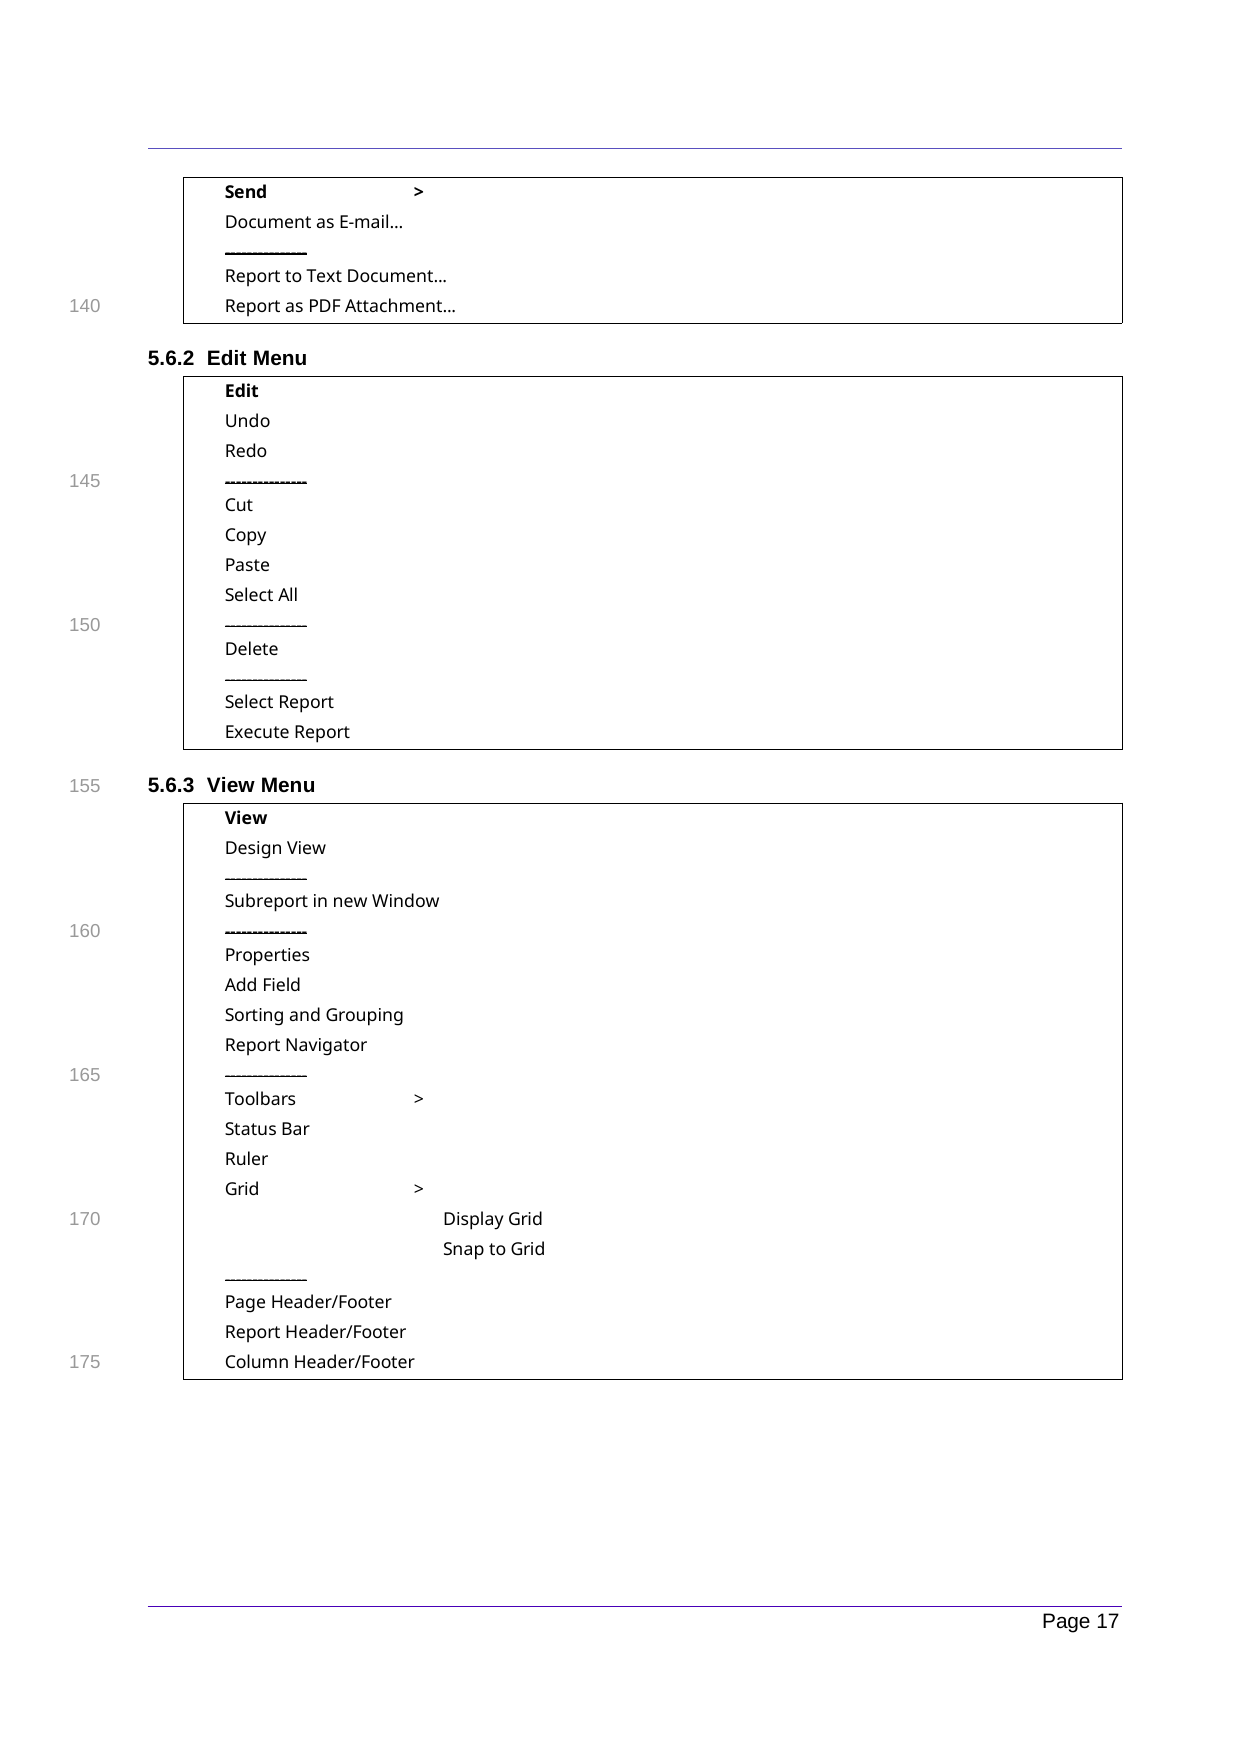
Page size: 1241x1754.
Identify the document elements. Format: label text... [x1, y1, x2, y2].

text Page Header/Footer [184, 1284, 1122, 1313]
text Sorting and Grouping [184, 997, 1122, 1026]
text Report Header/Footer [184, 1314, 1122, 1343]
text Toolbars > [184, 1080, 1122, 1110]
text Snap to Grid [184, 1230, 1122, 1260]
text --------------- [184, 1260, 1122, 1284]
text Add Field [184, 967, 1122, 996]
title View [184, 804, 1122, 829]
text --------------- [184, 607, 1122, 630]
text Paste [184, 547, 1122, 576]
text Report as PDF Attachment... [184, 288, 1122, 323]
text Ruler [184, 1140, 1122, 1170]
text Select Report [184, 684, 1122, 713]
title Edit [184, 377, 1122, 403]
text Grid > [184, 1170, 1122, 1200]
text Delete [184, 630, 1122, 660]
subtitle Edit Menu [148, 347, 1122, 370]
text Undo [184, 403, 1122, 433]
text --------------- [184, 860, 1122, 883]
title Send > [184, 178, 1122, 204]
text Cut [184, 487, 1122, 516]
text Design View [184, 830, 1122, 859]
text Properties [184, 937, 1122, 966]
text Execute Report [184, 714, 1122, 749]
text --------------- [184, 463, 1122, 487]
text --------------- [184, 234, 1122, 258]
text Column Header/Footer [184, 1344, 1122, 1379]
text Report to Text Document... [184, 258, 1122, 287]
text Status Bar [184, 1110, 1122, 1140]
text Display Grid [184, 1200, 1122, 1230]
text Copy [184, 517, 1122, 546]
text Report Navigator [184, 1027, 1122, 1056]
subtitle View Menu [148, 773, 1122, 797]
text --------------- [184, 1057, 1122, 1080]
text Subreport in new Window [184, 883, 1122, 913]
text Redo [184, 433, 1122, 463]
text --------------- [184, 660, 1122, 684]
text Document as E-mail... [184, 204, 1122, 234]
text --------------- [184, 913, 1122, 937]
text Select All [184, 577, 1122, 606]
